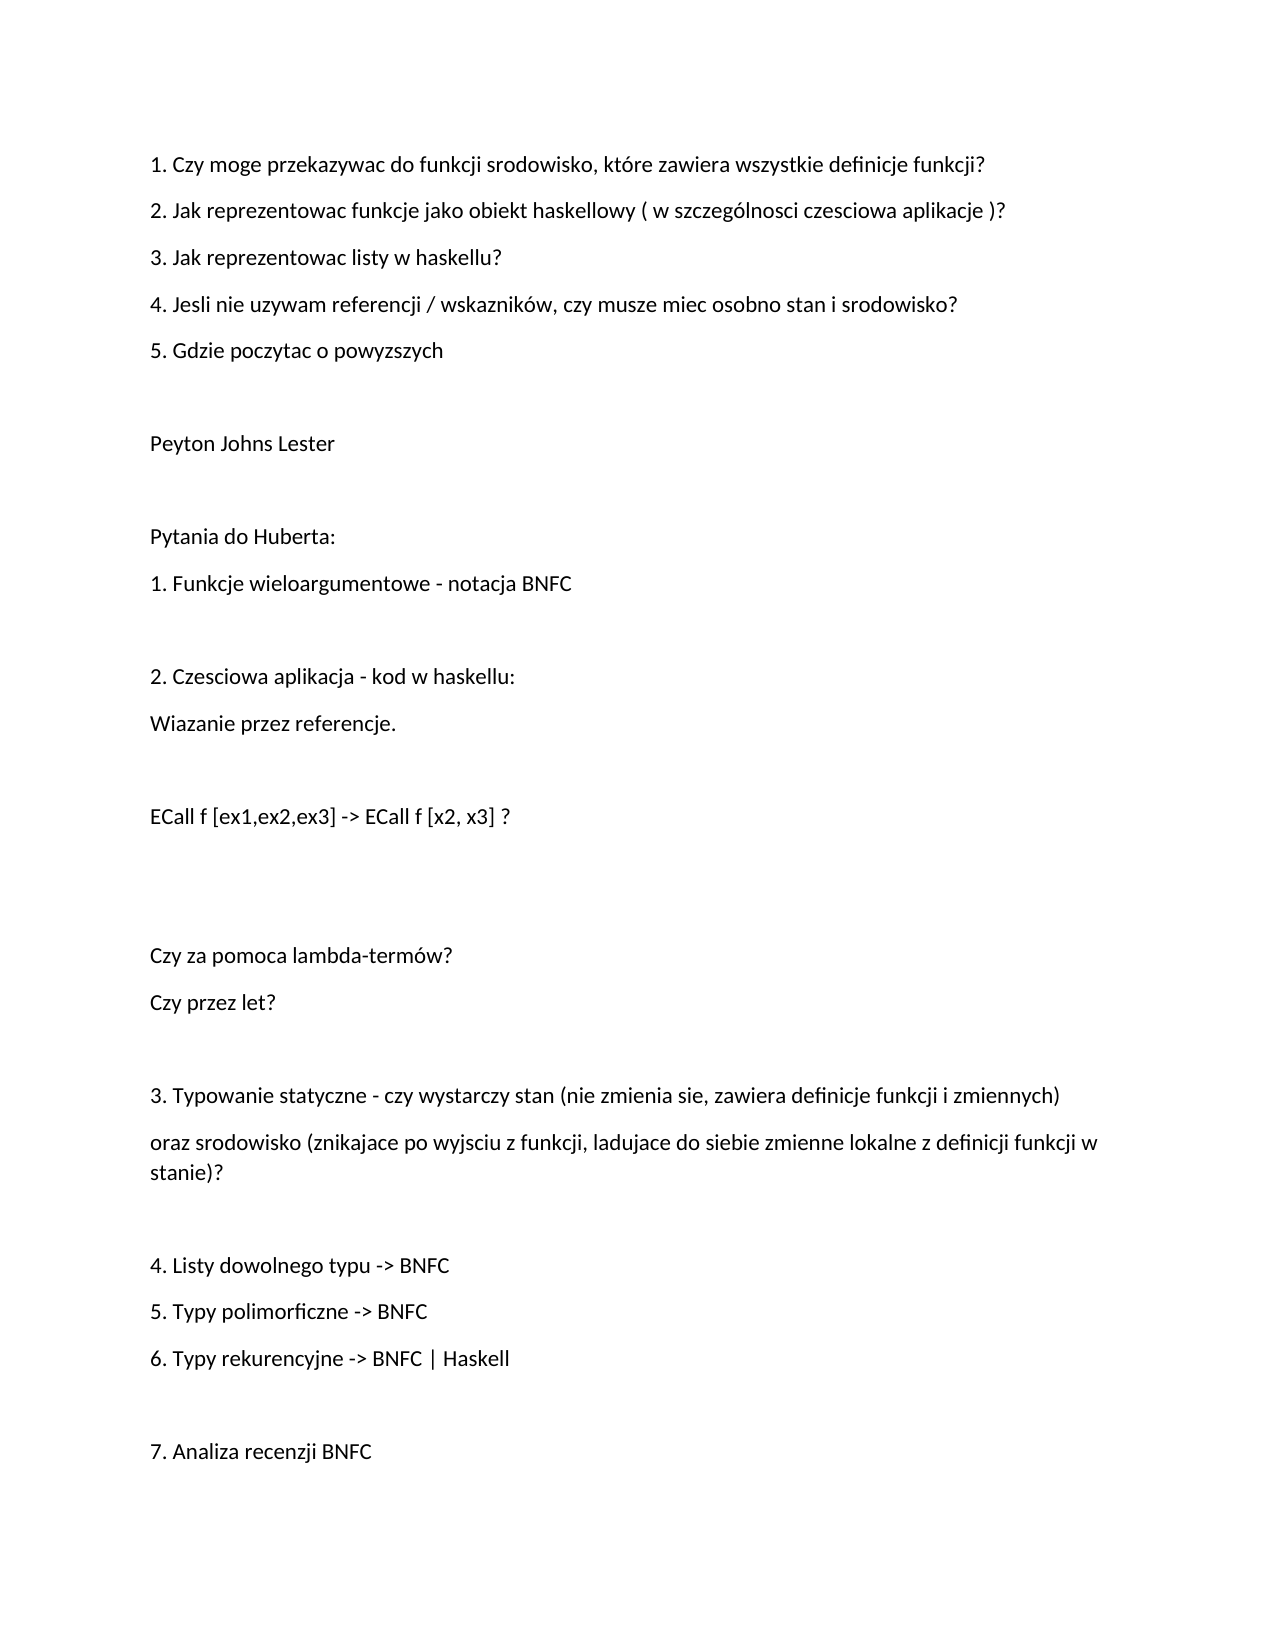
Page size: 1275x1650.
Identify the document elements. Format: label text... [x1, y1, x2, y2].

text Wiazanie przez referencje. [150, 709, 1125, 737]
text 1. Funkcje wieloargumentowe - notacja BNFC [150, 569, 1125, 597]
text 3. Jak reprezentowac listy w haskellu? [150, 243, 1125, 271]
text 4. Jesli nie uzywam referencji / wskazników, czy musze miec osobno stan i srodowisko? [150, 290, 1125, 318]
text 2. Jak reprezentowac funkcje jako obiekt haskellowy ( w szczególnosci czesciowa aplikacje )? [150, 197, 1125, 224]
text 4. Listy dowolnego typu -> BNFC [150, 1251, 1125, 1279]
text 6. Typy rekurencyjne -> BNFC | Haskell [150, 1344, 1125, 1372]
text 5. Gdzie poczytac o powyzszych [150, 336, 1125, 364]
text 5. Typy polimorficzne -> BNFC [150, 1297, 1125, 1325]
text 3. Typowanie statyczne - czy wystarczy stan (nie zmienia sie, zawiera definicje funkcji i zmiennych) [150, 1081, 1125, 1109]
text Pytania do Huberta: [150, 522, 1125, 551]
text 2. Czesciowa aplikacja - kod w haskellu: [150, 662, 1125, 690]
text Czy przez let? [150, 988, 1125, 1016]
text 1. Czy moge przekazywac do funkcji srodowisko, które zawiera wszystkie definicje funkcji? [150, 150, 1125, 178]
text oraz srodowisko (znikajace po wyjsciu z funkcji, ladujace do siebie zmienne lokalne z definicji funkcji w stanie)? [150, 1128, 1125, 1186]
text Peyton Johns Lester [150, 429, 1125, 457]
text ECall f [ex1,ex2,ex3] -> ECall f [x2, x3] ? [150, 802, 1125, 830]
text 7. Analiza recenzji BNFC [150, 1437, 1125, 1465]
text Czy za pomoca lambda-termów? [150, 942, 1125, 969]
